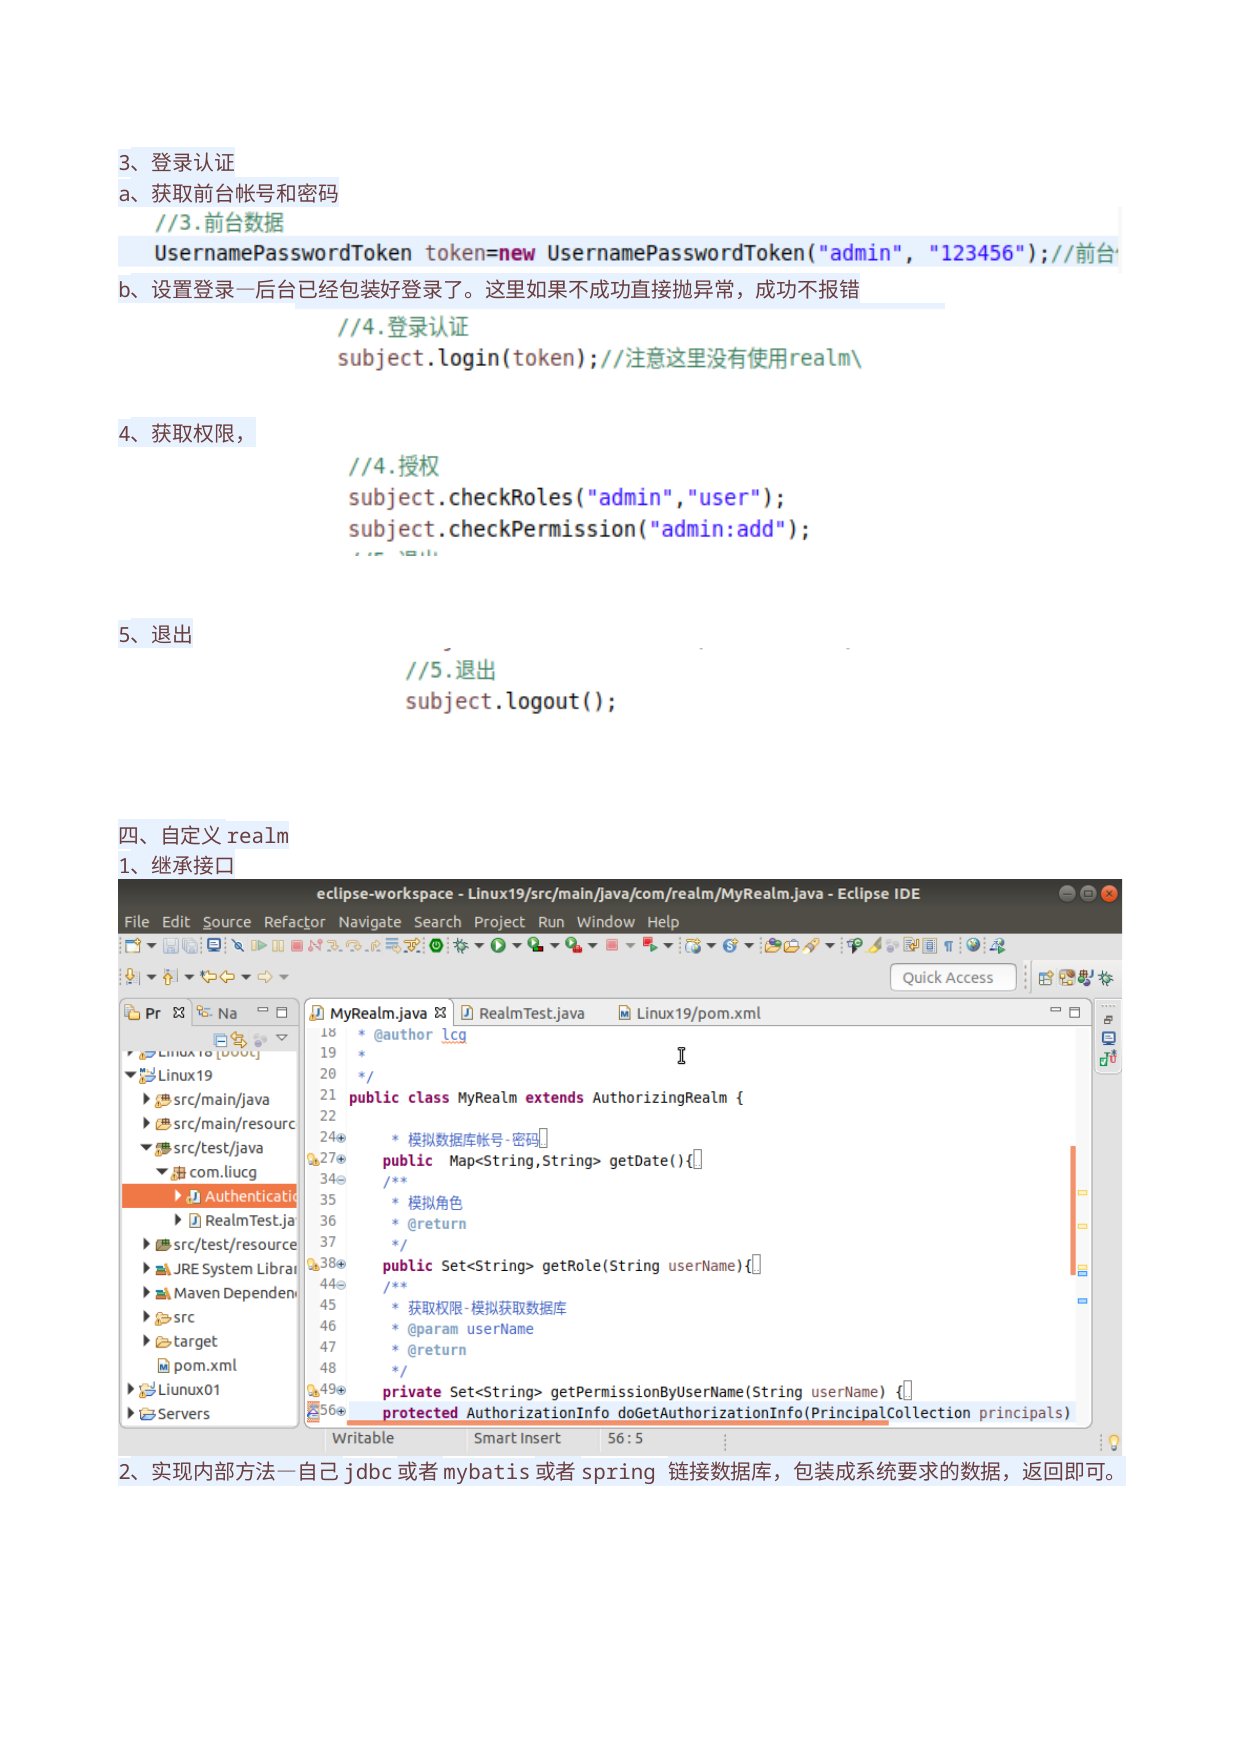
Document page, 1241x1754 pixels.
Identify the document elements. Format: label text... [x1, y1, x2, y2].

picture [388, 648, 853, 728]
text 四、自定义realm [118, 819, 1122, 849]
text b、设置登录—后台已经包装好登录了。这里如果不成功直接抛异常，成功不报错 [118, 273, 1122, 303]
text 2、实现内部方法—自己jdbc或者mybatis或者spring 链接数据库，包装成系统要求的数据，返回即可。 [118, 1456, 1122, 1486]
text a、获取前台帐号和密码 [118, 177, 1122, 207]
text 5、退出 [118, 618, 1122, 648]
text 3、登录认证 [118, 147, 1122, 177]
picture [118, 207, 1123, 273]
picture [321, 447, 920, 556]
picture [118, 879, 1123, 1456]
text 1、继承接口 [118, 849, 1122, 879]
picture [295, 303, 945, 377]
text 4、获取权限， [118, 417, 1122, 447]
